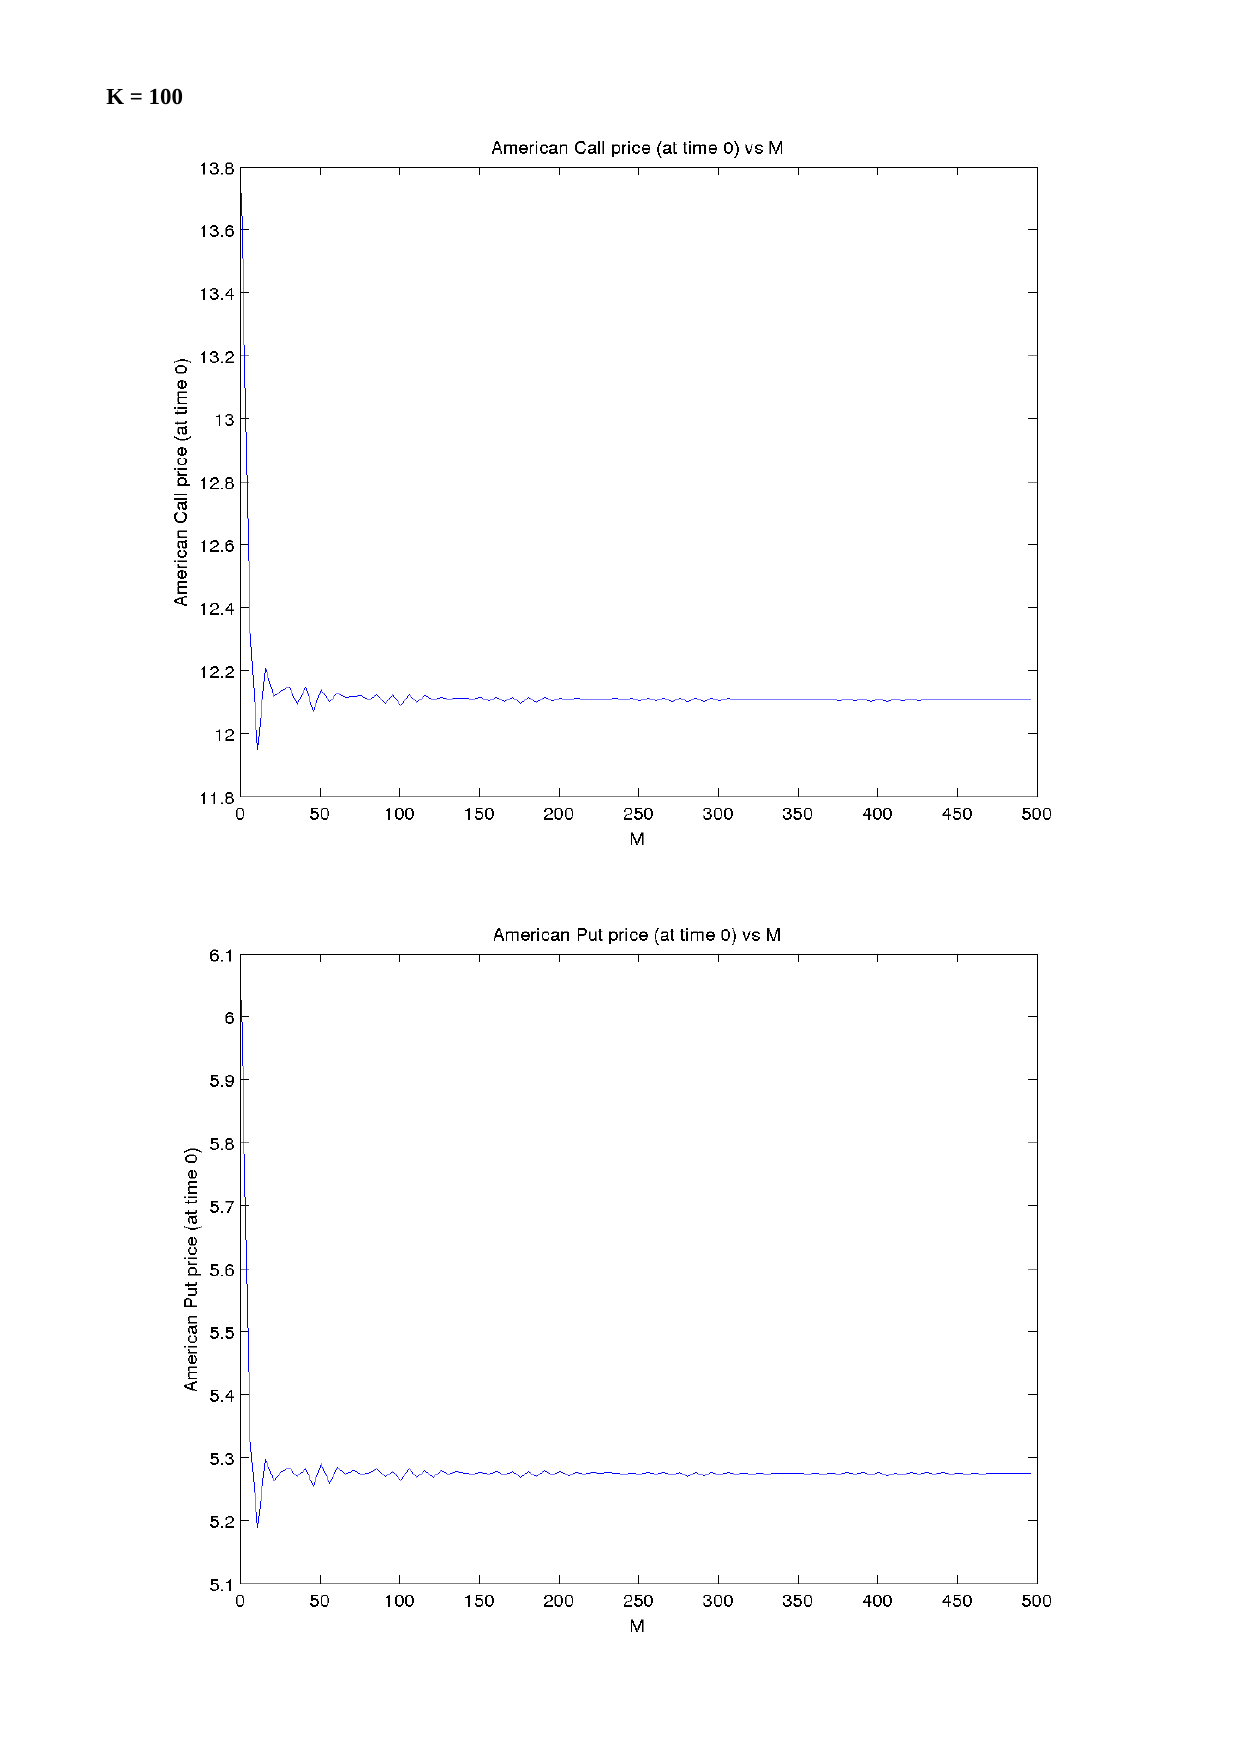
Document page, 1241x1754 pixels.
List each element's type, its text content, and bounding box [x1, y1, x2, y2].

picture [106, 896, 1134, 1668]
text K = 100 [106, 83, 1134, 109]
picture [106, 109, 1134, 881]
